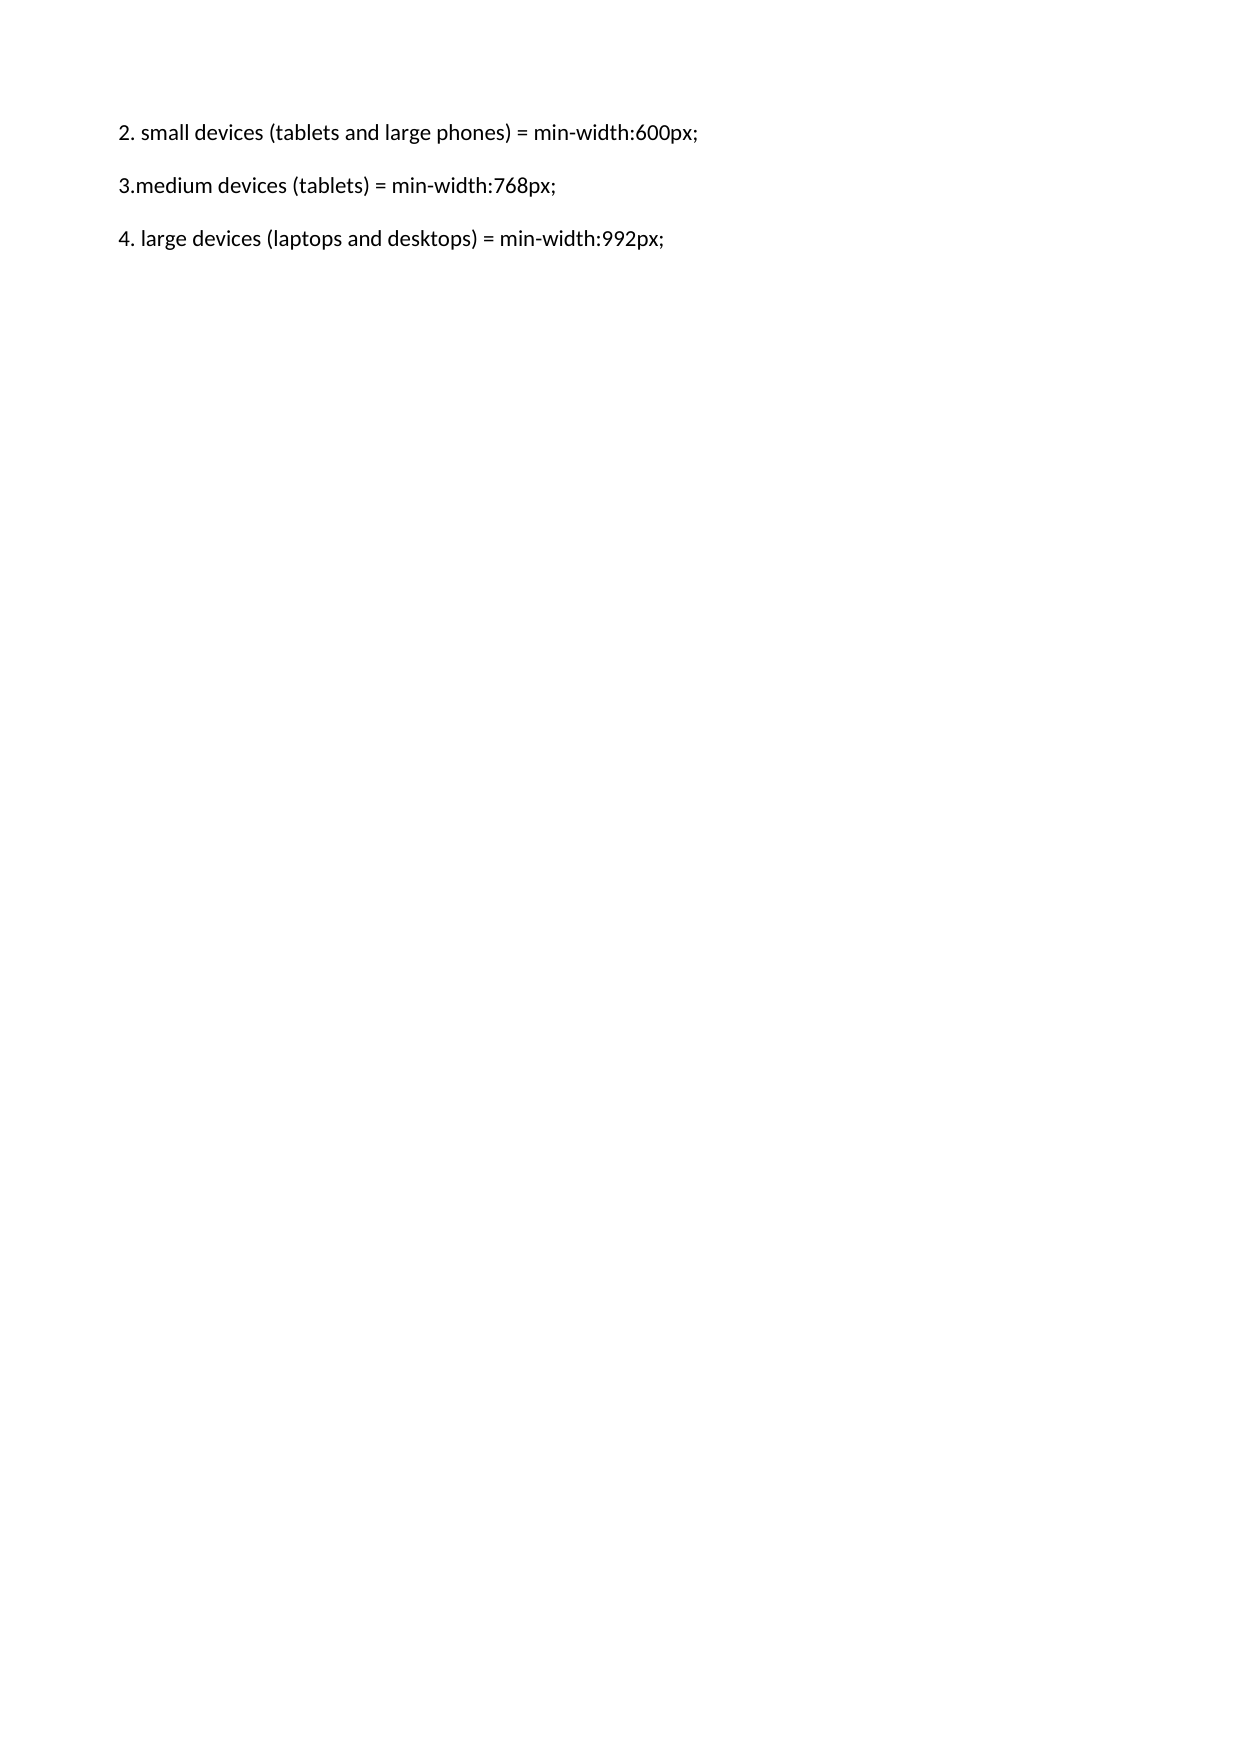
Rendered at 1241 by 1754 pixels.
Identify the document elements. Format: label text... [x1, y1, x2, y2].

text 4. large devices (laptops and desktops) = min-width:992px; [118, 224, 1122, 252]
text 2. small devices (tablets and large phones) = min-width:600px; [118, 118, 1122, 146]
text 3.medium devices (tablets) = min-width:768px; [118, 171, 1122, 199]
